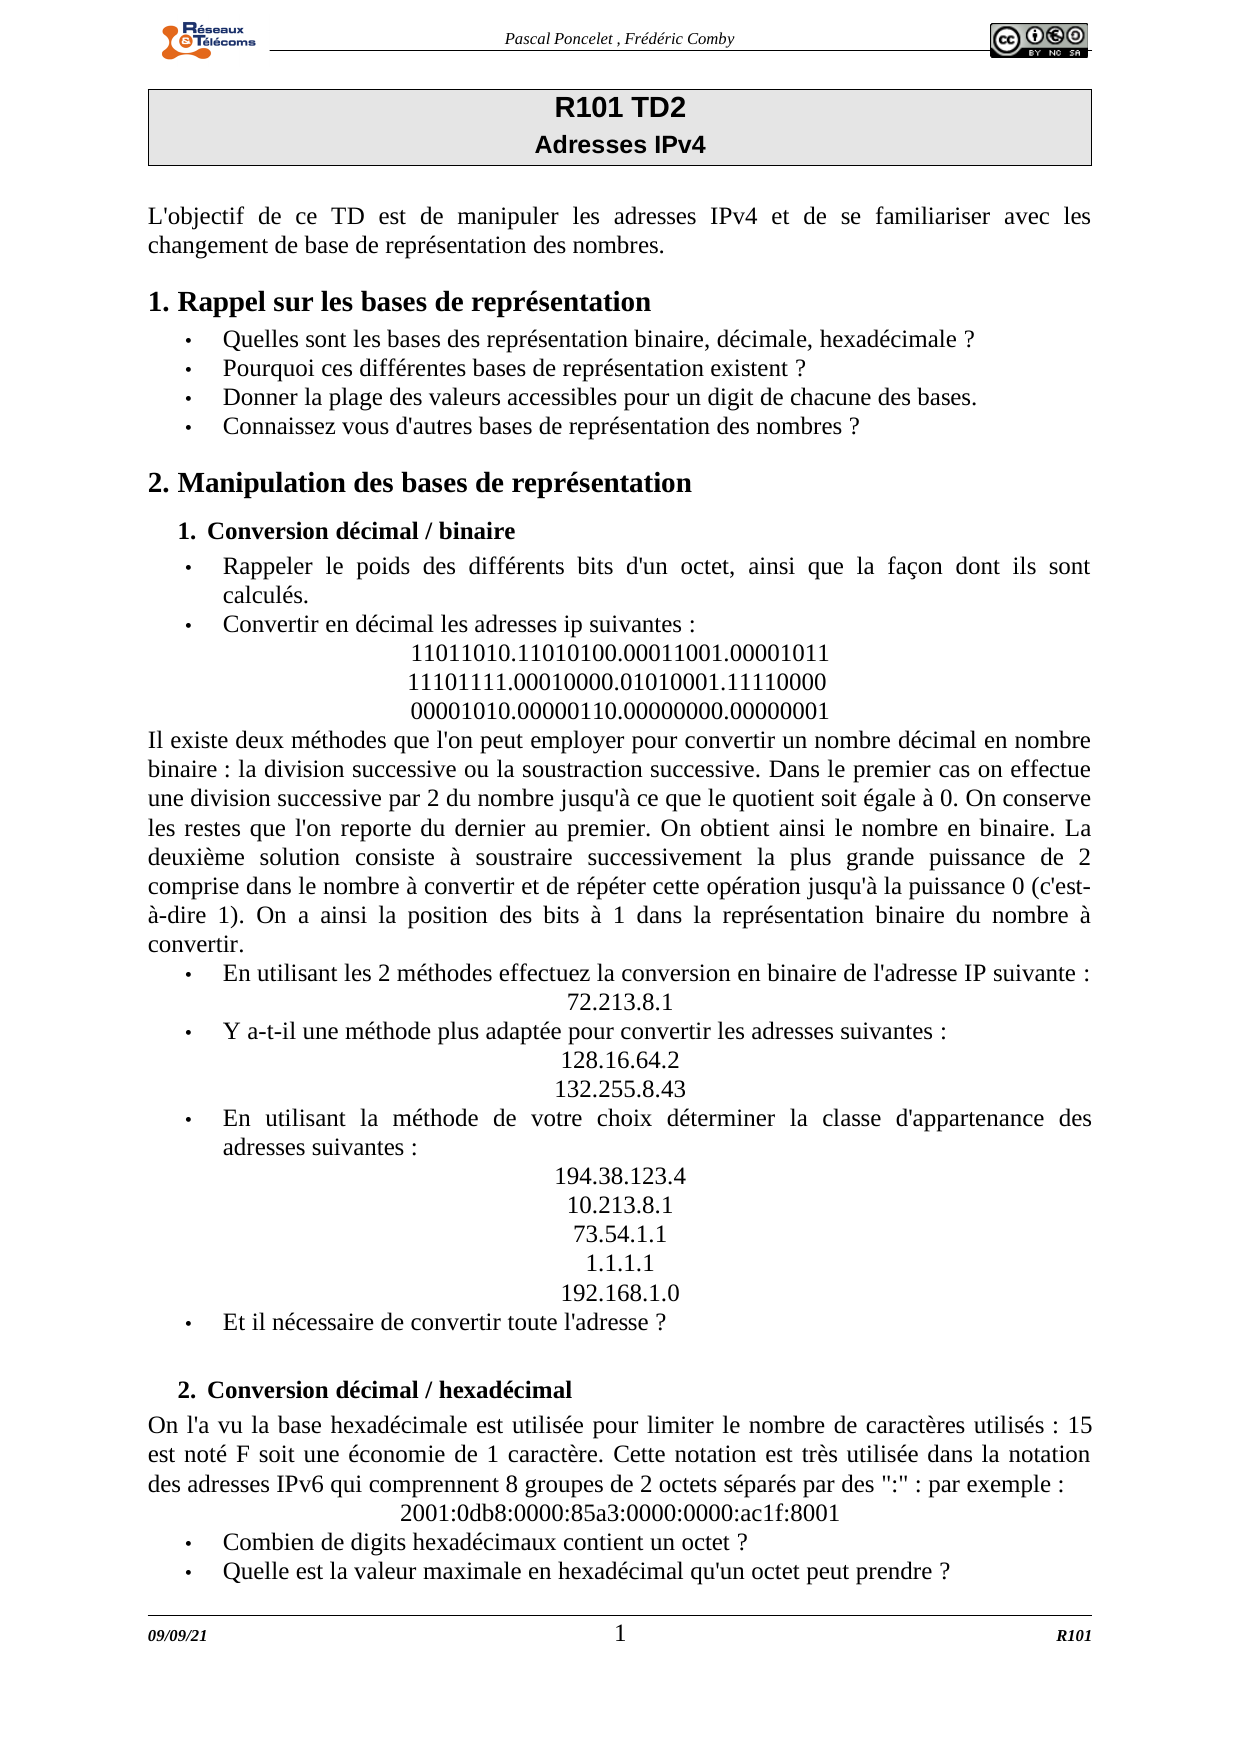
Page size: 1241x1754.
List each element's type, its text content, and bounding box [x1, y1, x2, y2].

text 132.255.8.43 [148, 1074, 1092, 1103]
text On l'a vu la base hexadécimale est utilisée pour limiter le nombre de caractères utilisés : 15 est noté F soit une économie de 1 caractère. Cette notation est très utilisée dans la notation des adresses IPv6 qui comprennent 8 groupes de 2 octets séparés par des ":" : par exemple : [148, 1410, 1092, 1497]
subtitle Rappel sur les bases de représentation [148, 284, 1092, 318]
text Adresses IPv4 [149, 128, 1091, 165]
list Combien de digits hexadécimaux contient un octet ? [185, 1527, 1092, 1556]
list Pourquoi ces différentes bases de représentation existent ? [185, 353, 1092, 382]
picture [990, 23, 1088, 58]
list En utilisant les 2 méthodes effectuez la conversion en binaire de l'adresse IP suivante : [185, 958, 1092, 987]
text 2001:0db8:0000:85a3:0000:0000:ac1f:8001 [148, 1497, 1092, 1527]
text 128.16.64.2 [148, 1045, 1092, 1074]
text 00001010.00000110.00000000.00000001 [148, 696, 1092, 725]
subtitle Manipulation des bases de représentation [148, 465, 1092, 499]
text 73.54.1.1 [148, 1219, 1092, 1248]
list Quelle est la valeur maximale en hexadécimal qu'un octet peut prendre ? [185, 1556, 1092, 1585]
text 11101111.00010000.01010001.11110000 [148, 667, 1092, 696]
list Y a-t-il une méthode plus adaptée pour convertir les adresses suivantes : [185, 1016, 1092, 1045]
text 194.38.123.4 [148, 1161, 1092, 1190]
picture [147, 14, 270, 67]
text 72.213.8.1 [148, 987, 1092, 1016]
list En utilisant la méthode de votre choix déterminer la classe d'appartenance des adresses suivantes : [185, 1103, 1092, 1161]
text 11011010.11010100.00011001.00001011 [148, 638, 1092, 667]
text 10.213.8.1 [148, 1190, 1092, 1219]
subtitle Conversion décimal / binaire [177, 516, 1092, 544]
text L'objectif de ce TD est de manipuler les adresses IPv4 et de se familiariser avec les changement de base de représentation des nombres. [148, 201, 1092, 259]
text R101 TD2 [149, 90, 1091, 123]
text 1.1.1.1 [148, 1248, 1092, 1277]
text Il existe deux méthodes que l'on peut employer pour convertir un nombre décimal en nombre binaire : la division successive ou la soustraction successive. Dans le premier cas on effectue une division successive par 2 du nombre jusqu'à ce que le quotient soit égale à 0. On conserve les restes que l'on reporte du dernier au premier. On obtient ainsi le nombre en binaire. La deuxième solution consiste à soustraire successivement la plus grande puissance de 2 comprise dans le nombre à convertir et de répéter cette opération jusqu'à la puissance 0 (c'est-à-dire 1). On a ainsi la position des bits à 1 dans la représentation binaire du nombre à convertir. [148, 725, 1092, 958]
subtitle Conversion décimal / hexadécimal [177, 1375, 1092, 1404]
list Convertir en décimal les adresses ip suivantes : [185, 609, 1092, 638]
list Quelles sont les bases des représentation binaire, décimale, hexadécimale ? [185, 324, 1092, 353]
list Donner la plage des valeurs accessibles pour un digit de chacune des bases. [185, 382, 1092, 411]
list Et il nécessaire de convertir toute l'adresse ? [185, 1306, 1092, 1336]
list Rappeler le poids des différents bits d'un octet, ainsi que la façon dont ils sont calculés. [185, 551, 1092, 609]
text 192.168.1.0 [148, 1277, 1092, 1306]
list Connaissez vous d'autres bases de représentation des nombres ? [185, 411, 1092, 440]
